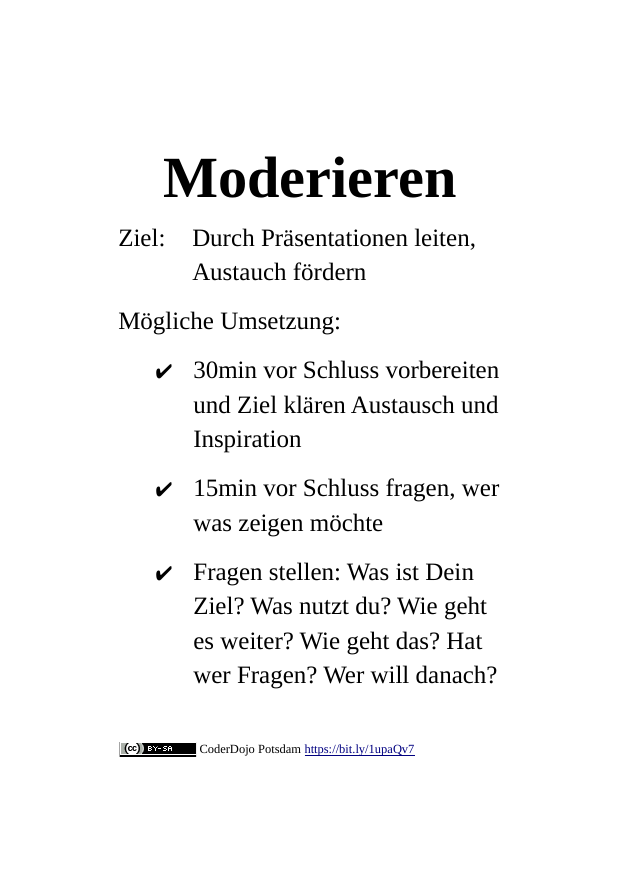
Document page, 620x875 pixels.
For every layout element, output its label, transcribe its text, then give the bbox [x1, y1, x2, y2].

list 15min vor Schluss fragen, wer was zeigen möchte [156, 473, 501, 537]
picture [119, 742, 197, 757]
list 30min vor Schluss vorbereiten und Ziel klären Austausch und Inspiration [156, 355, 501, 453]
text Ziel: Durch Präsentationen leiten, Austauch fördern [118, 223, 501, 286]
text Mögliche Umsetzung: [118, 306, 501, 335]
list Fragen stellen: Was ist Dein Ziel? Was nutzt du? Wie geht es weiter? Wie geht das? Hat wer Fragen? Wer will danach? [156, 557, 501, 689]
title Moderieren [118, 143, 501, 210]
